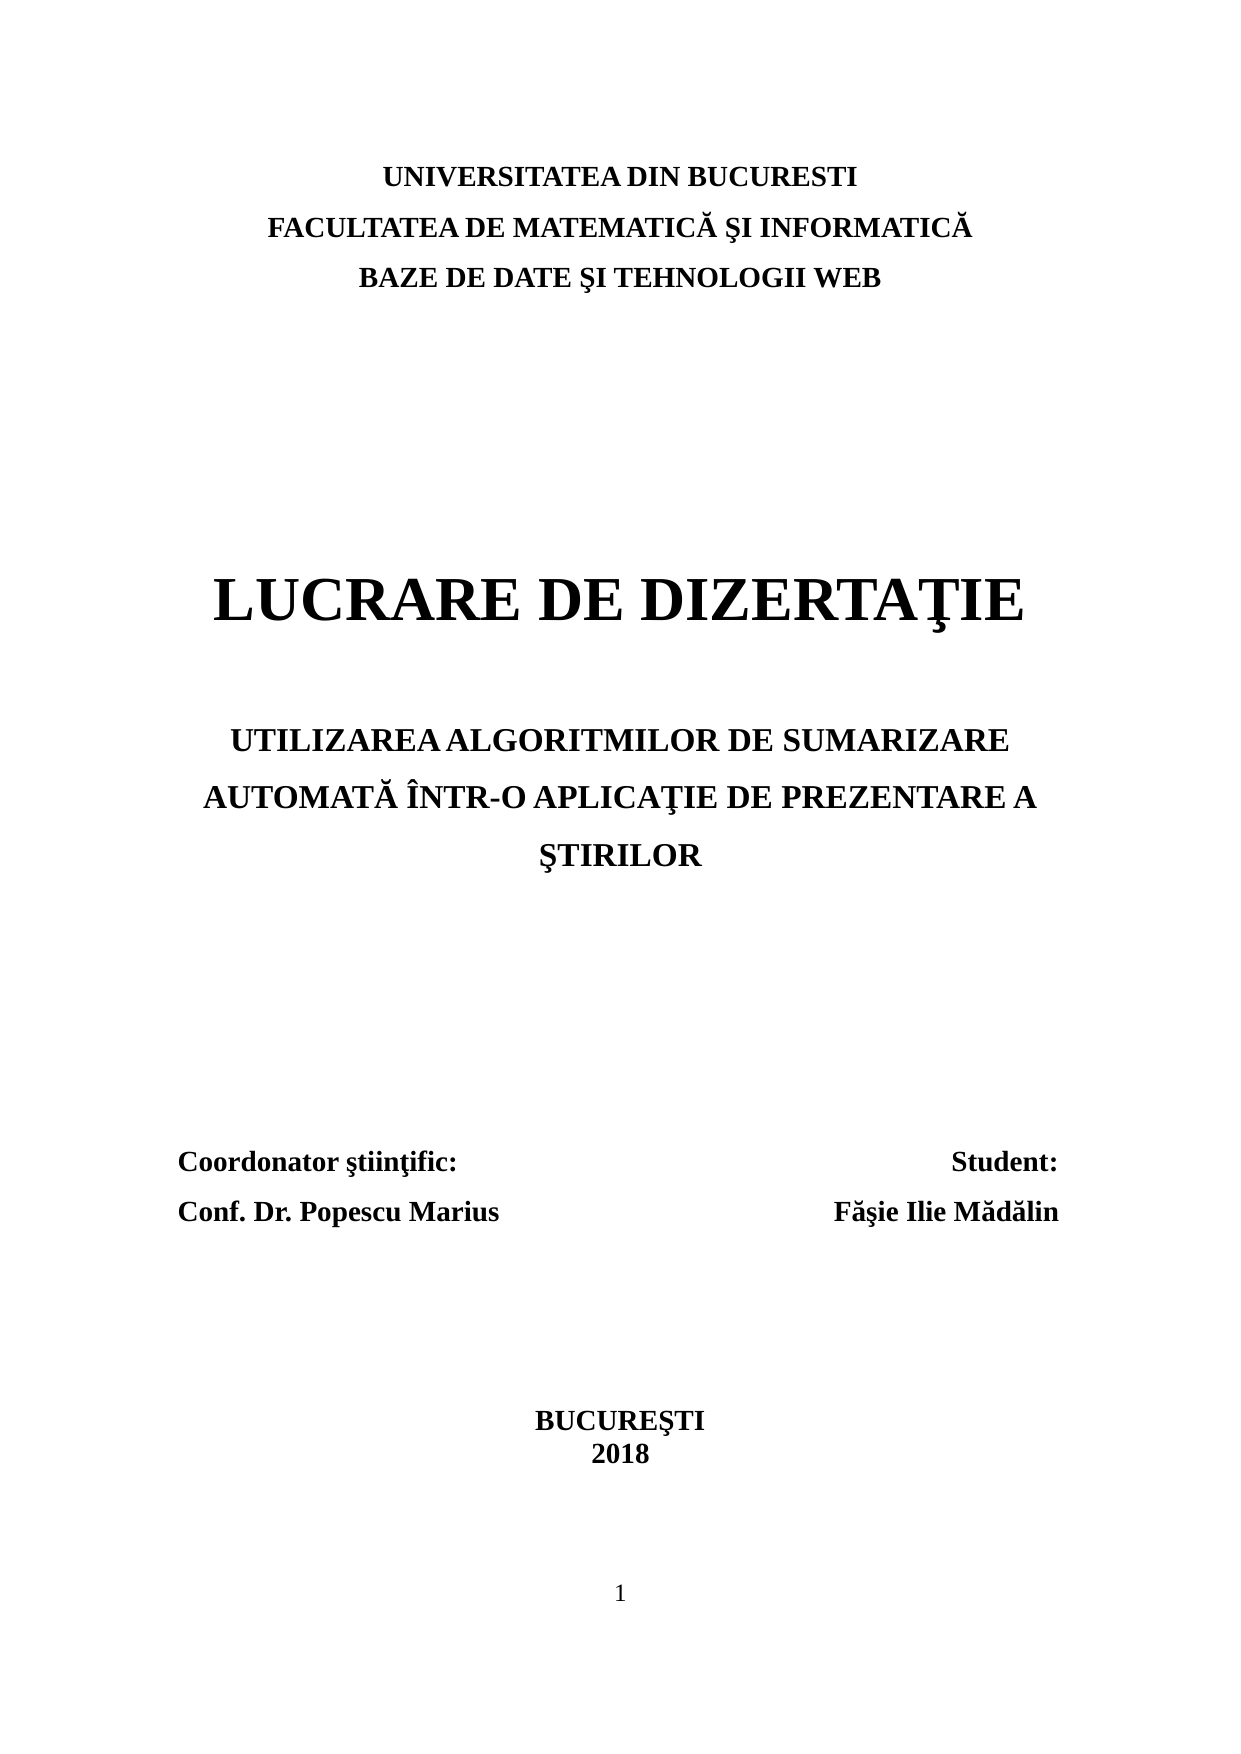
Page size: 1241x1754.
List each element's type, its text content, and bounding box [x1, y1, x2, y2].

text BUCUREŞTI [177, 1403, 1063, 1437]
text FACULTATEA DE MATEMATICĂ ŞI INFORMATICĂ [177, 210, 1063, 243]
text LUCRARE DE DIZERTAŢIE [177, 562, 1063, 634]
text Conf. Dr. Popescu Marius Făşie Ilie Mădălin [177, 1194, 1063, 1228]
text BAZE DE DATE ŞI TEHNOLOGII WEB [177, 260, 1063, 294]
text UTILIZAREA ALGORITMILOR DE SUMARIZARE AUTOMATĂ ÎNTR-O APLICAŢIE DE PREZENTARE A ŞTIRILOR [177, 720, 1063, 873]
text 2018 [177, 1437, 1063, 1470]
text UNIVERSITATEA DIN BUCURESTI [177, 159, 1063, 193]
text Coordonator ştiinţific: Student: [177, 1144, 1063, 1178]
